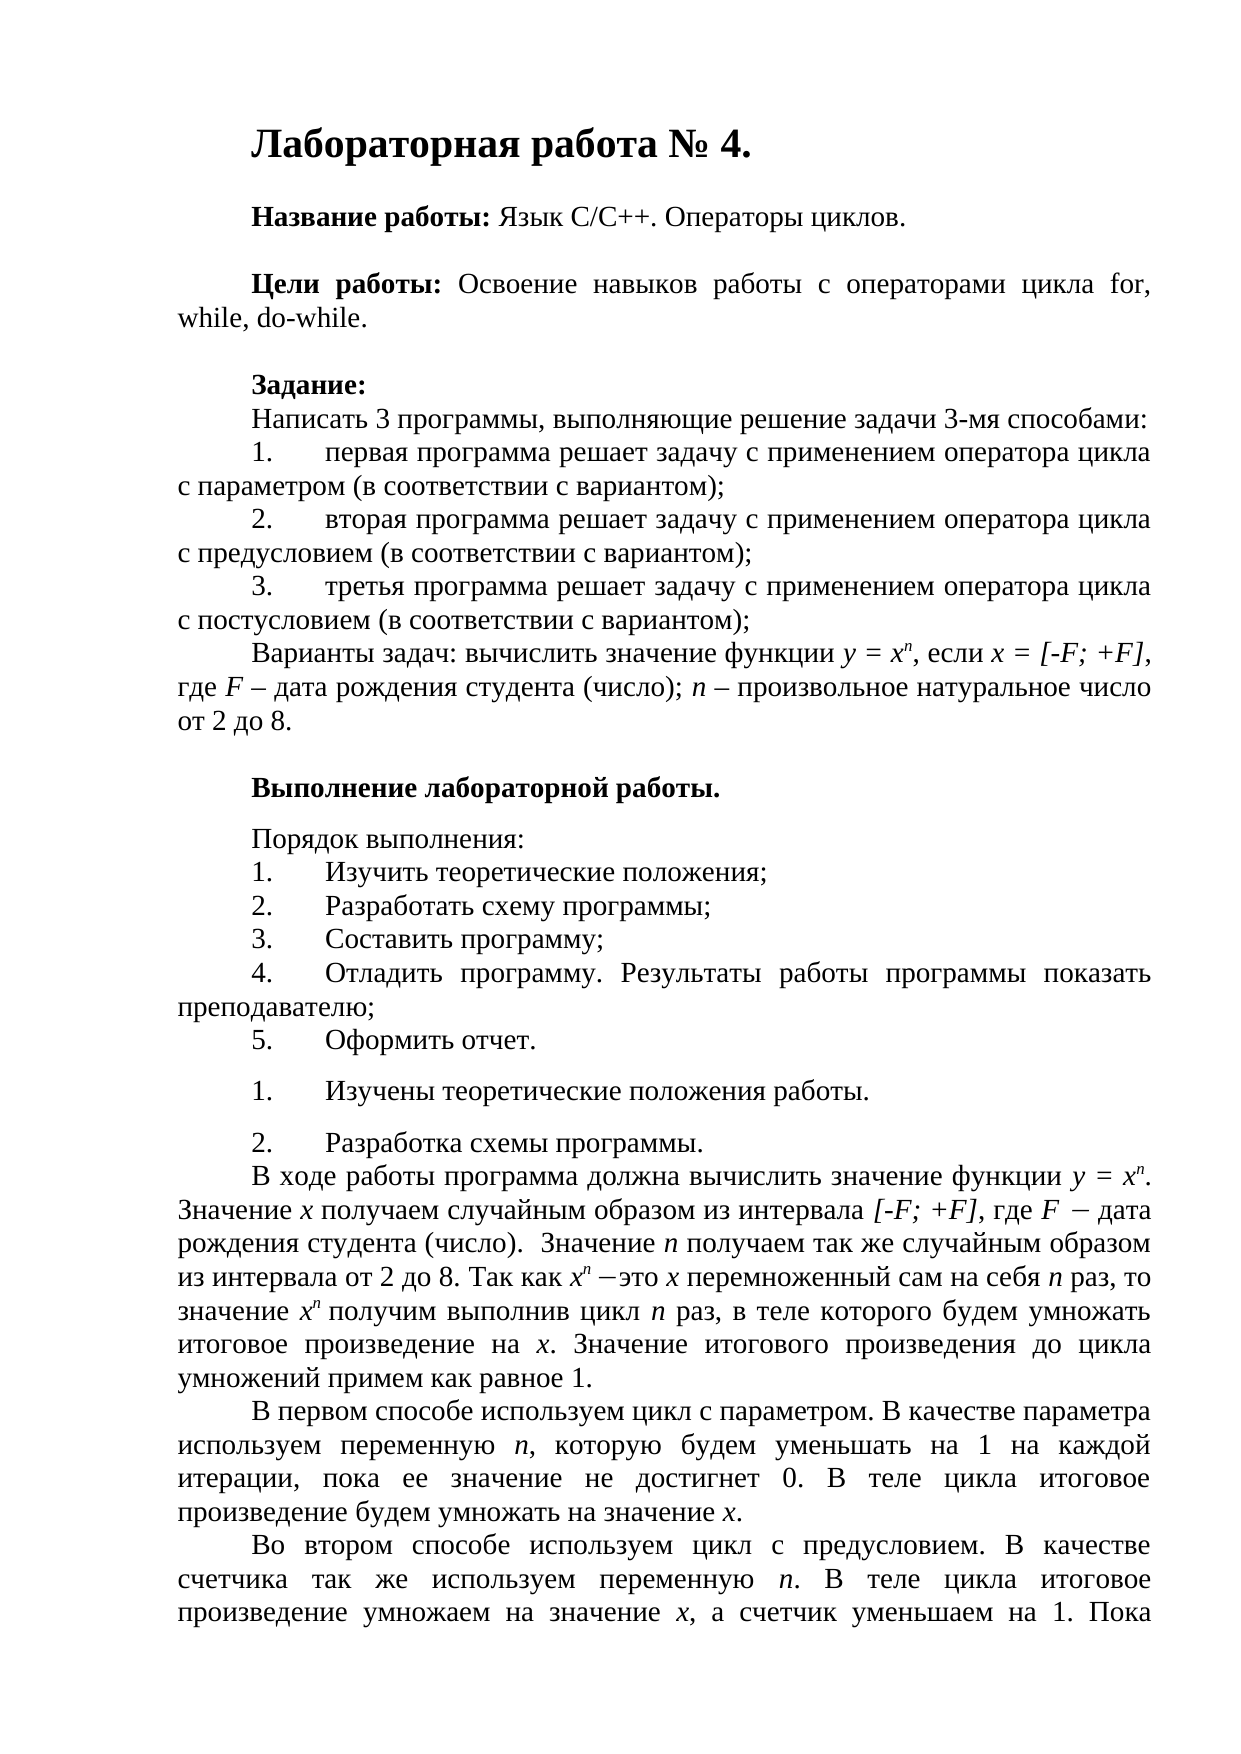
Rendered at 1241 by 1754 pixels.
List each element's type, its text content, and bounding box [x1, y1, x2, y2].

text Порядок выполнения: [177, 821, 1152, 854]
text Варианты задач: вычислить значение функции у = хn, если х = [-F; +F], где F – дата рождения студента (число); n – произвольное натуральное число от 2 до 8. [177, 636, 1152, 736]
list Составить программу; [177, 922, 1152, 955]
text Цели работы: Освоение навыков работы с операторами цикла for, while, do-while. [177, 267, 1152, 334]
list Изучены теоретические положения работы. [177, 1073, 1152, 1107]
list Изучить теоретические положения; [177, 854, 1152, 888]
text В первом способе используем цикл с параметром. В качестве параметра используем переменную n, которую будем уменьшать на 1 на каждой итерации, пока ее значение не достигнет 0. В теле цикла итоговое произведение будем умножать на значение х. [177, 1393, 1152, 1527]
list Отладить программу. Результаты работы программы показать преподавателю; [177, 955, 1152, 1022]
list первая программа решает задачу с применением оператора цикла с параметром (в соответствии с вариантом); [177, 434, 1152, 501]
text Во втором способе используем цикл с предусловием. В качестве счетчика так же используем переменную n. В теле цикла итоговое произведение умножаем на значение х, а счетчик уменьшаем на 1. Пока [177, 1527, 1152, 1628]
text Написать 3 программы, выполняющие решение задачи 3-мя способами: [177, 401, 1152, 434]
list Разработать схему программы; [177, 888, 1152, 922]
list Оформить отчет. [177, 1022, 1152, 1056]
text Задание: [177, 367, 1152, 401]
list третья программа решает задачу с применением оператора цикла с постусловием (в соответствии с вариантом); [177, 568, 1152, 636]
list вторая программа решает задачу с применением оператора цикла с предусловием (в соответствии с вариантом); [177, 501, 1152, 568]
text Выполнение лабораторной работы. [177, 770, 1152, 803]
list Разработка схемы программы. [177, 1125, 1152, 1158]
text Название работы: Язык С/C++. Операторы циклов. [177, 199, 1152, 233]
text В ходе работы программа должна вычислить значение функции у = хn. Значение х получаем случайным образом из интервала [-F; +F], где F − дата рождения студента (число). Значение n получаем так же случайным образом из интервала от 2 до 8. Так как хn −это х перемноженный сам на себя n раз, то значение хn получим выполнив цикл n раз, в теле которого будем умножать итоговое произведение на х. Значение итогового произведения до цикла умножений примем как равное 1. [177, 1158, 1152, 1393]
text Лабораторная работа № 4. [177, 118, 1152, 166]
